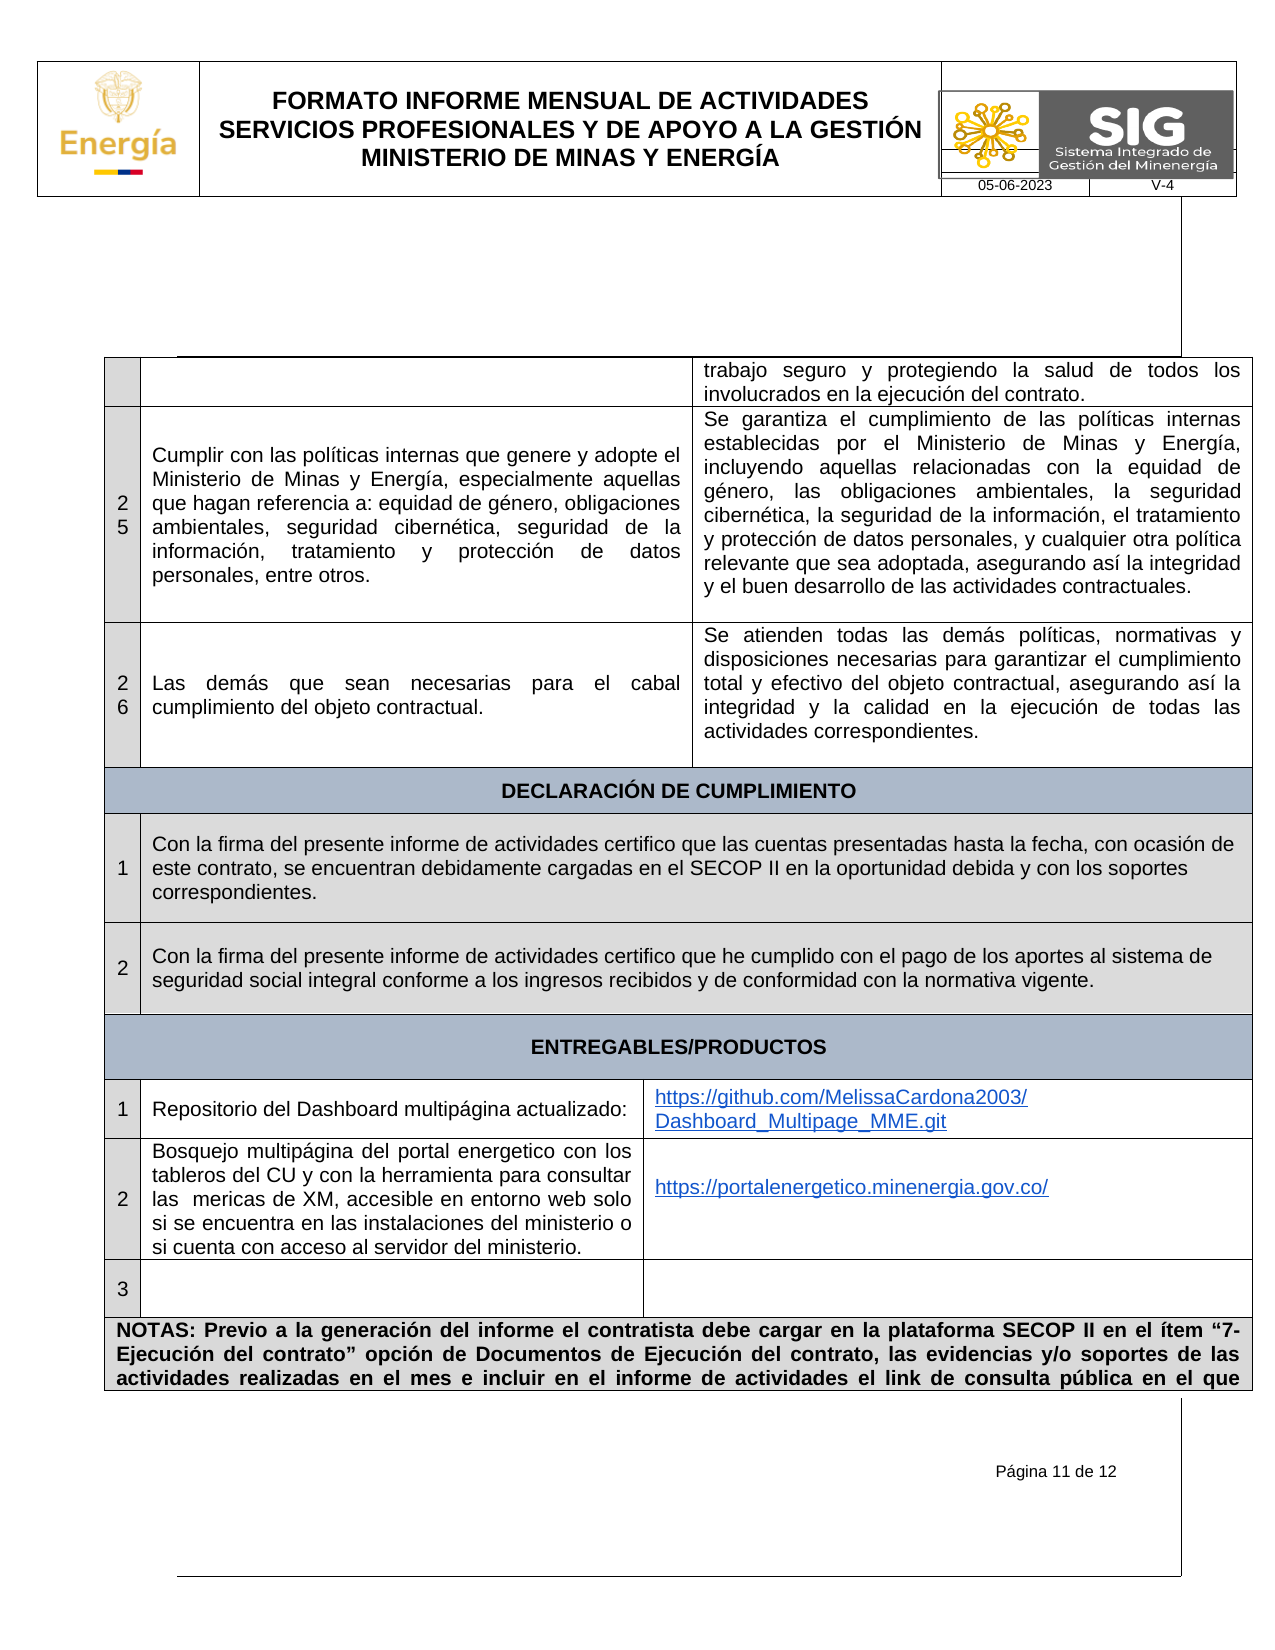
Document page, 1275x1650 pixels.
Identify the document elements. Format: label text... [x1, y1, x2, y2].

table_cell 1 [105, 814, 140, 922]
table_cell 2 [105, 1139, 140, 1259]
table_cell trabajo seguro y protegiendo la salud de todos los involucrados en la ejecución del contrato. [693, 358, 1252, 406]
table_cell Se garantiza el cumplimiento de las políticas internas establecidas por el Ministerio de Minas y Energía, incluyendo aquellas relacionadas con la equidad de género, las obligaciones ambientales, la seguridad cibernética, la seguridad de la información, el tratamiento y protección de datos personales, y cualquier otra política relevante que sea adoptada, asegurando así la integridad y el buen desarrollo de las actividades contractuales. [693, 407, 1252, 622]
table_cell ENTREGABLES/PRODUCTOS [105, 1015, 1252, 1079]
table_cell 26 [105, 623, 140, 767]
table_cell Se atienden todas las demás políticas, normativas y disposiciones necesarias para garantizar el cumplimiento total y efectivo del objeto contractual, asegurando así la integridad y la calidad en la ejecución de todas las actividades correspondientes. [693, 623, 1252, 767]
table_cell Bosquejo multipágina del portal energetico con los tableros del CU y con la herramienta para consultar las mericas de XM, accesible en entorno web solo si se encuentra en las instalaciones del ministerio o si cuenta con acceso al servidor del ministerio. [141, 1139, 643, 1259]
table_cell Repositorio del Dashboard multipágina actualizado: [141, 1080, 643, 1138]
table_cell Cumplir con las políticas internas que genere y adopte el Ministerio de Minas y Energía, especialmente aquellas que hagan referencia a: equidad de género, obligaciones ambientales, seguridad cibernética, seguridad de la información, tratamiento y protección de datos personales, entre otros. [141, 407, 692, 622]
table_cell [644, 1260, 1252, 1317]
table_cell [105, 358, 140, 406]
table_cell Las demás que sean necesarias para el cabal cumplimiento del objeto contractual. [141, 623, 692, 767]
table_cell https://portalenergetico.minenergia.gov.co/ [644, 1139, 1252, 1259]
table_cell DECLARACIÓN DE CUMPLIMIENTO [105, 768, 1252, 813]
table_cell 2 [105, 923, 140, 1013]
table_cell NOTAS: Previo a la generación del informe el contratista debe cargar en la plataforma SECOP II en el ítem “7- Ejecución del contrato” opción de Documentos de Ejecución del contrato, las evidencias y/o soportes de las actividades realizadas en el mes e incluir en el informe de actividades el link de consulta pública en el que [105, 1318, 1252, 1390]
table_cell https://github.com/MelissaCardona2003/Dashboard_Multipage_MME.git [644, 1080, 1252, 1138]
table_cell Con la firma del presente informe de actividades certifico que he cumplido con el pago de los aportes al sistema de seguridad social integral conforme a los ingresos recibidos y de conformidad con la normativa vigente. [141, 923, 1252, 1013]
table_cell [141, 1260, 643, 1317]
table_cell Con la firma del presente informe de actividades certifico que las cuentas presentadas hasta la fecha, con ocasión de este contrato, se encuentran debidamente cargadas en el SECOP II en la oportunidad debida y con los soportes correspondientes. [141, 814, 1252, 922]
table_cell 25 [105, 407, 140, 622]
table_cell 1 [105, 1080, 140, 1138]
table_cell [141, 358, 692, 406]
table_cell 3 [105, 1260, 140, 1317]
